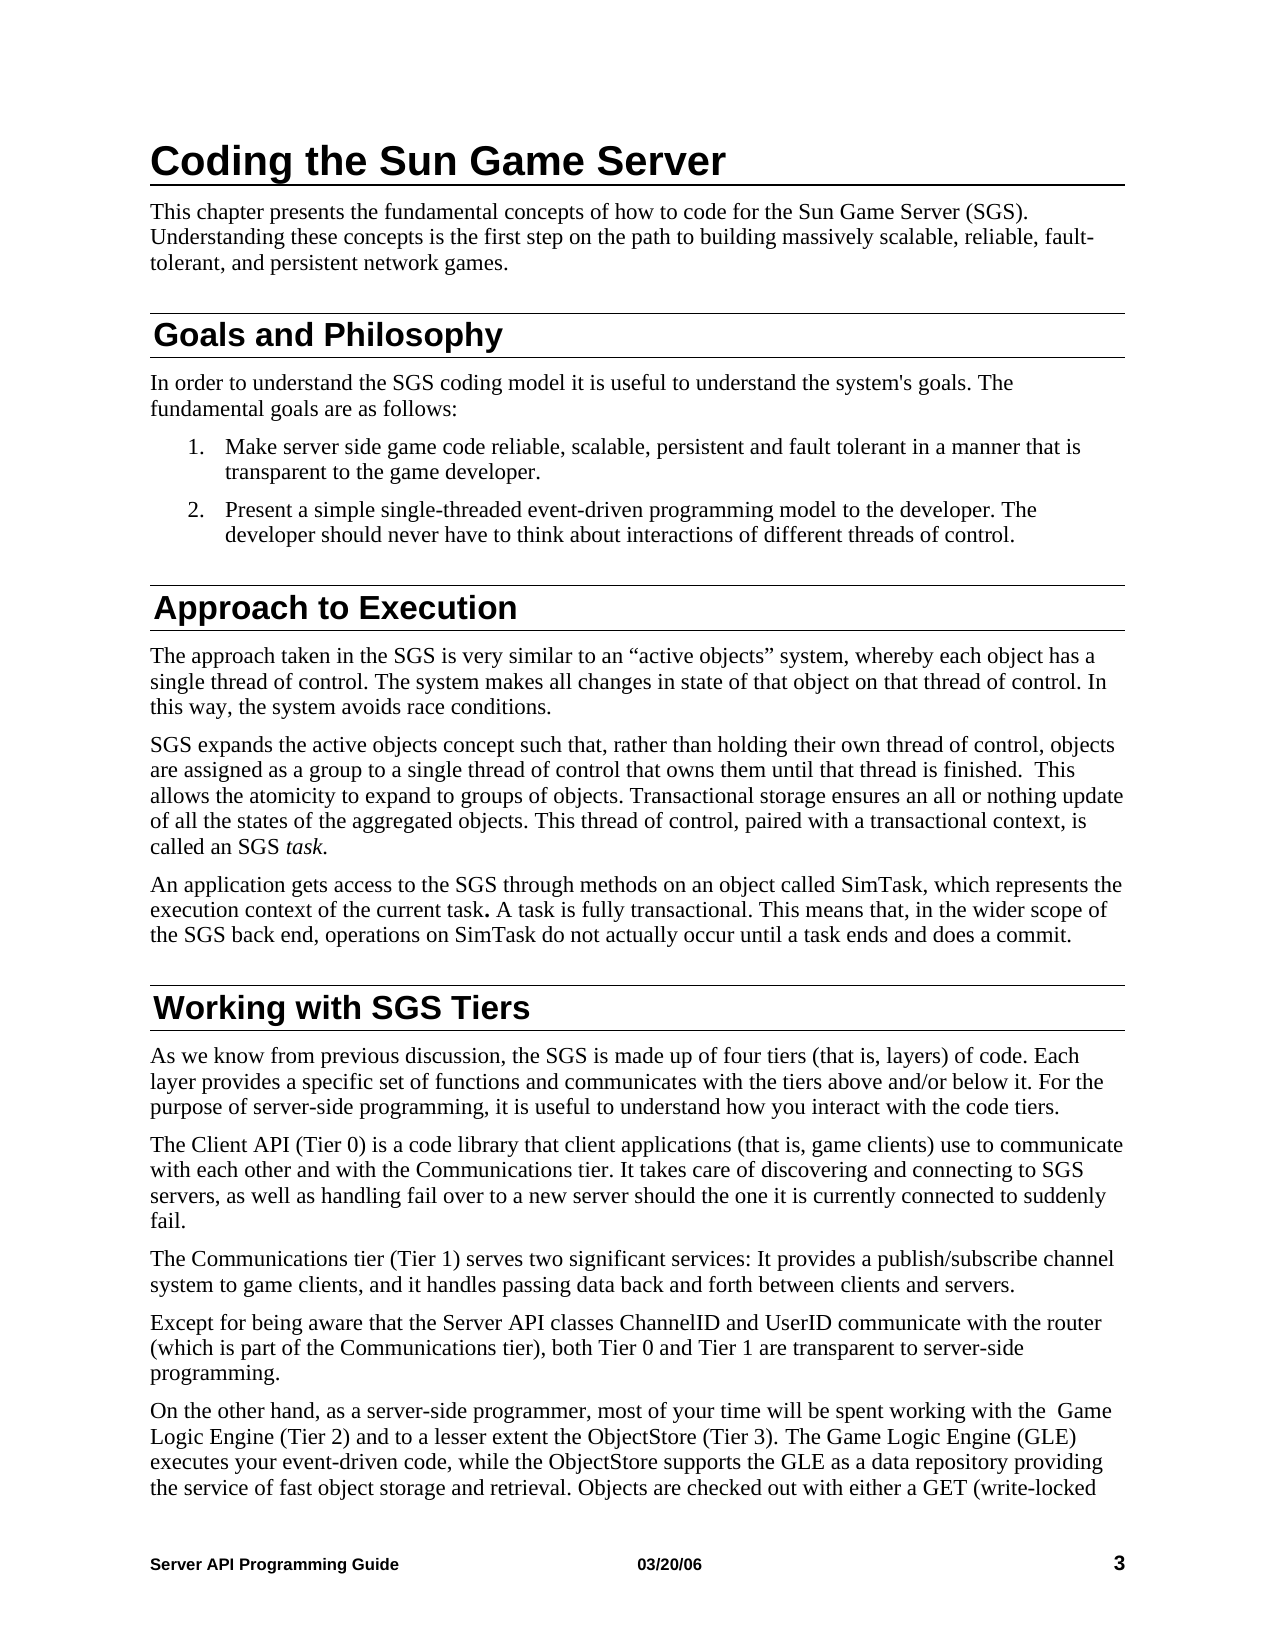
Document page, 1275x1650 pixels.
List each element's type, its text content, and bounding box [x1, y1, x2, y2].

subtitle Coding the Sun Game Server [150, 137, 1125, 184]
subtitle Working with SGS Tiers [150, 986, 1125, 1030]
text Except for being aware that the Server API classes ChannelID and UserID communicate with the router (which is part of the Communications tier), both Tier 0 and Tier 1 are transparent to server-side programming. [150, 1309, 1125, 1386]
text An application gets access to the SGS through methods on an object called SimTask, which represents the execution context of the current task. A task is fully transactional. This means that, in the wider scope of the SGS back end, operations on SimTask do not actually occur until a task ends and does a commit. [150, 872, 1125, 948]
text The Client API (Tier 0) is a code library that client applications (that is, game clients) use to communicate with each other and with the Communications tier. It takes care of discovering and connecting to SGS servers, as well as handling fail over to a new server should the one it is currently connected to suddenly fail. [150, 1132, 1125, 1234]
subtitle Goals and Philosophy [150, 314, 1125, 357]
text The approach taken in the SGS is very similar to an “active objects” system, whereby each object has a single thread of control. The system makes all changes in state of that object on that thread of control. In this way, the system avoids race conditions. [150, 643, 1125, 719]
text The Communications tier (Tier 1) serves two significant services: It provides a publish/subscribe channel system to game clients, and it handles passing data back and forth between clients and servers. [150, 1246, 1125, 1297]
list Make server side game code reliable, scalable, persistent and fault tolerant in a manner that is transparent to the game developer. [187, 434, 1125, 484]
text SGS expands the active objects concept such that, rather than holding their own thread of control, objects are assigned as a group to a single thread of control that owns them until that thread is finished. This allows the atomicity to expand to groups of objects. Transactional storage ensures an all or nothing update of all the states of the aggregated objects. This thread of control, paired with a transactional context, is called an SGS task. [150, 732, 1125, 859]
subtitle Approach to Execution [150, 586, 1125, 630]
text On the other hand, as a server-side programmer, most of your time will be spent working with the Game Logic Engine (Tier 2) and to a lesser extent the ObjectStore (Tier 3). The Game Logic Engine (GLE) executes your event-driven code, while the ObjectStore supports the GLE as a data repository providing the service of fast object storage and retrieval. Objects are checked out with either a GET (write-locked [150, 1398, 1125, 1500]
text This chapter presents the fundamental concepts of how to code for the Sun Game Server (SGS). Understanding these concepts is the first step on the path to building massively scalable, reliable, fault-tolerant, and persistent network games. [150, 199, 1125, 275]
text As we know from previous discussion, the SGS is made up of four tiers (that is, layers) of code. Each layer provides a specific set of functions and communicates with the tiers above and/or below it. For the purpose of server-side programming, it is useful to understand how you interact with the code tiers. [150, 1043, 1125, 1119]
list Present a simple single-threaded event-driven programming model to the developer. The developer should never have to think about interactions of different threads of control. [187, 497, 1125, 548]
text In order to understand the SGS coding model it is useful to understand the system's goals. The fundamental goals are as follows: [150, 370, 1125, 421]
